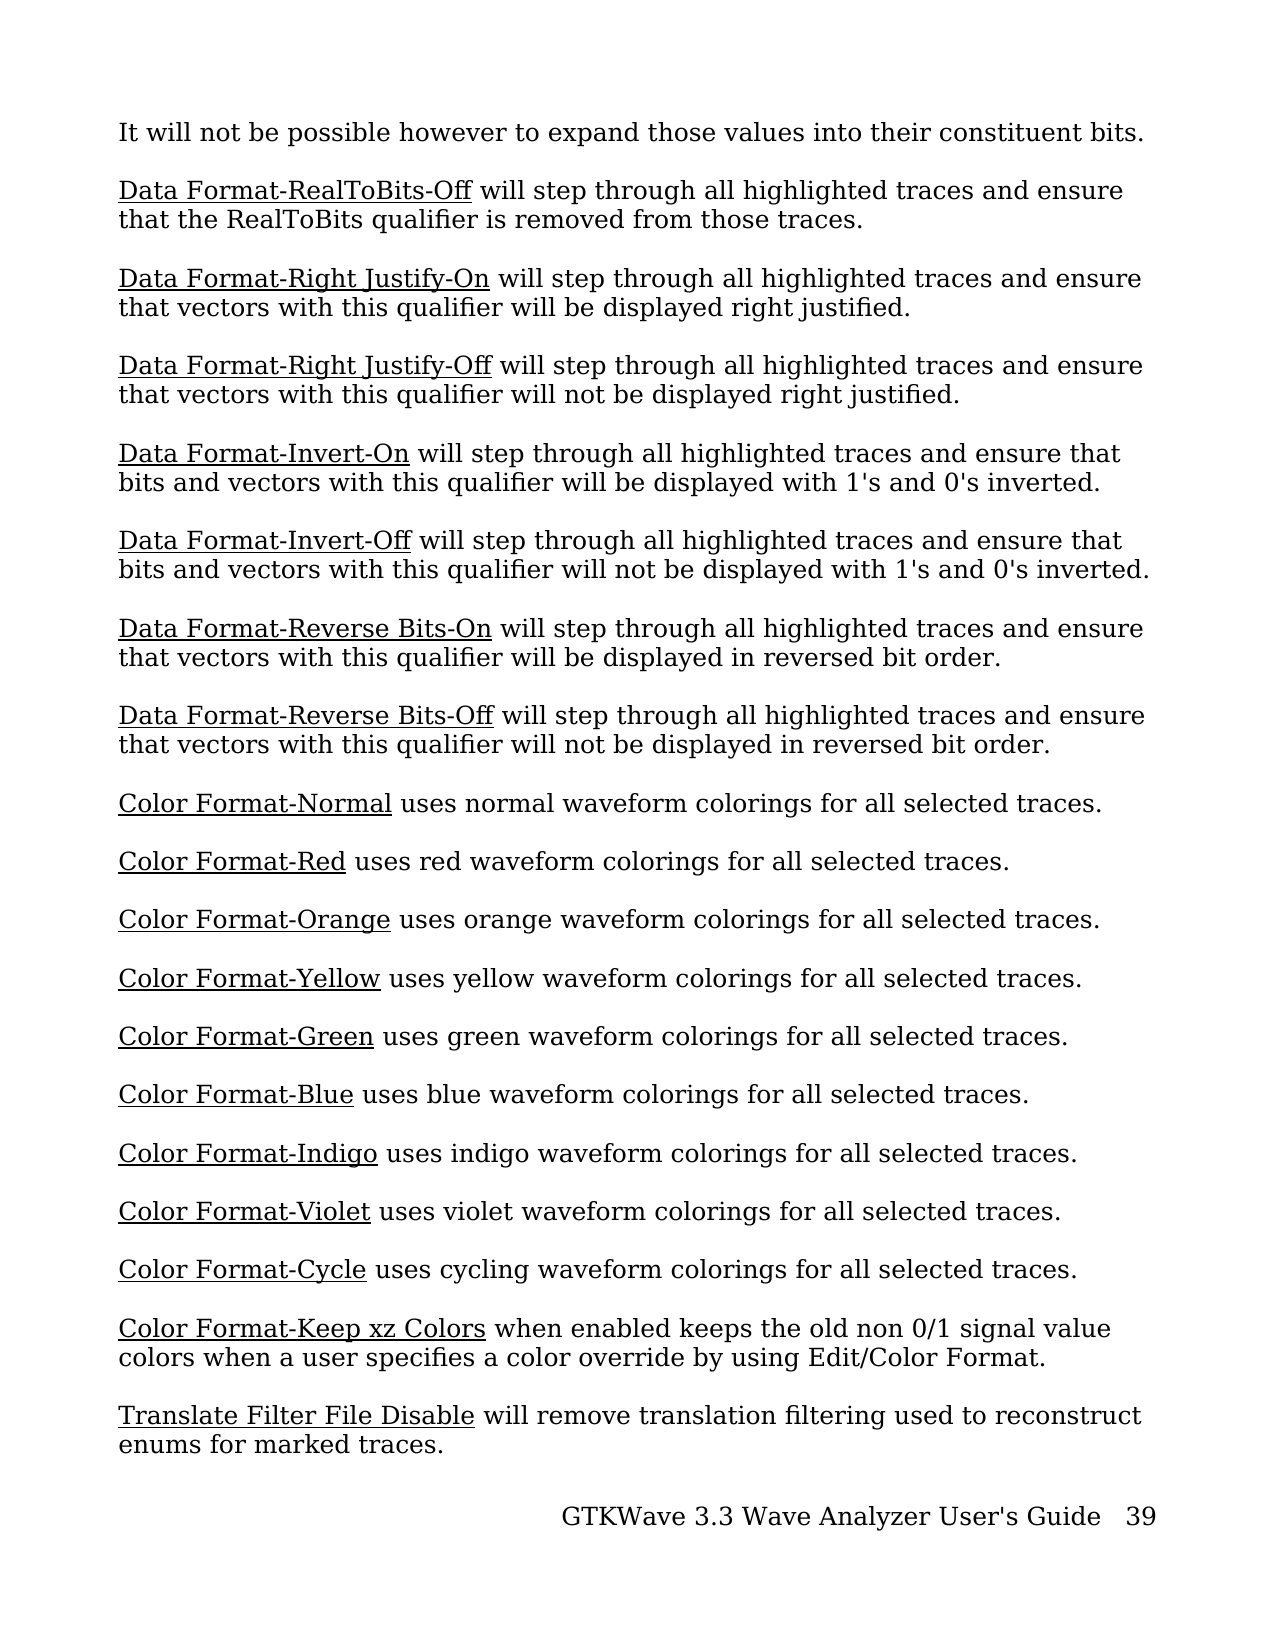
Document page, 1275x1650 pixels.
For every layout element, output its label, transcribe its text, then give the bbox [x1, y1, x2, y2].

text Data Format-RealToBits-Off will step through all highlighted traces and ensure that the RealToBits qualifier is removed from those traces. [118, 176, 1157, 235]
text Data Format-Right Justify-Off will step through all highlighted traces and ensure that vectors with this qualifier will not be displayed right justified. [118, 351, 1157, 410]
text Color Format-Indigo uses indigo waveform colorings for all selected traces. [118, 1139, 1157, 1168]
text Data Format-Invert-Off will step through all highlighted traces and ensure that bits and vectors with this qualifier will not be displayed with 1's and 0's inverted. [118, 526, 1157, 585]
text Color Format-Green uses green waveform colorings for all selected traces. [118, 1022, 1157, 1051]
text Color Format-Normal uses normal waveform colorings for all selected traces. [118, 789, 1157, 818]
text Color Format-Violet uses violet waveform colorings for all selected traces. [118, 1197, 1157, 1226]
text Color Format-Blue uses blue waveform colorings for all selected traces. [118, 1081, 1157, 1110]
text Color Format-Orange uses orange waveform colorings for all selected traces. [118, 906, 1157, 935]
text Color Format-Cycle uses cycling waveform colorings for all selected traces. [118, 1256, 1157, 1285]
text It will not be possible however to expand those values into their constituent bits. [118, 118, 1157, 147]
text Data Format-Reverse Bits-On will step through all highlighted traces and ensure that vectors with this qualifier will be displayed in reversed bit order. [118, 614, 1157, 672]
text Color Format-Red uses red waveform colorings for all selected traces. [118, 847, 1157, 876]
text Translate Filter File Disable will remove translation filtering used to reconstruct enums for marked traces. [118, 1401, 1157, 1460]
text Data Format-Right Justify-On will step through all highlighted traces and ensure that vectors with this qualifier will be displayed right justified. [118, 264, 1157, 322]
text Data Format-Invert-On will step through all highlighted traces and ensure that bits and vectors with this qualifier will be displayed with 1's and 0's inverted. [118, 439, 1157, 497]
text Data Format-Reverse Bits-Off will step through all highlighted traces and ensure that vectors with this qualifier will not be displayed in reversed bit order. [118, 701, 1157, 760]
text Color Format-Keep xz Colors when enabled keeps the old non 0/1 signal value colors when a user specifies a color override by using Edit/Color Format. [118, 1314, 1157, 1372]
text Color Format-Yellow uses yellow waveform colorings for all selected traces. [118, 964, 1157, 993]
